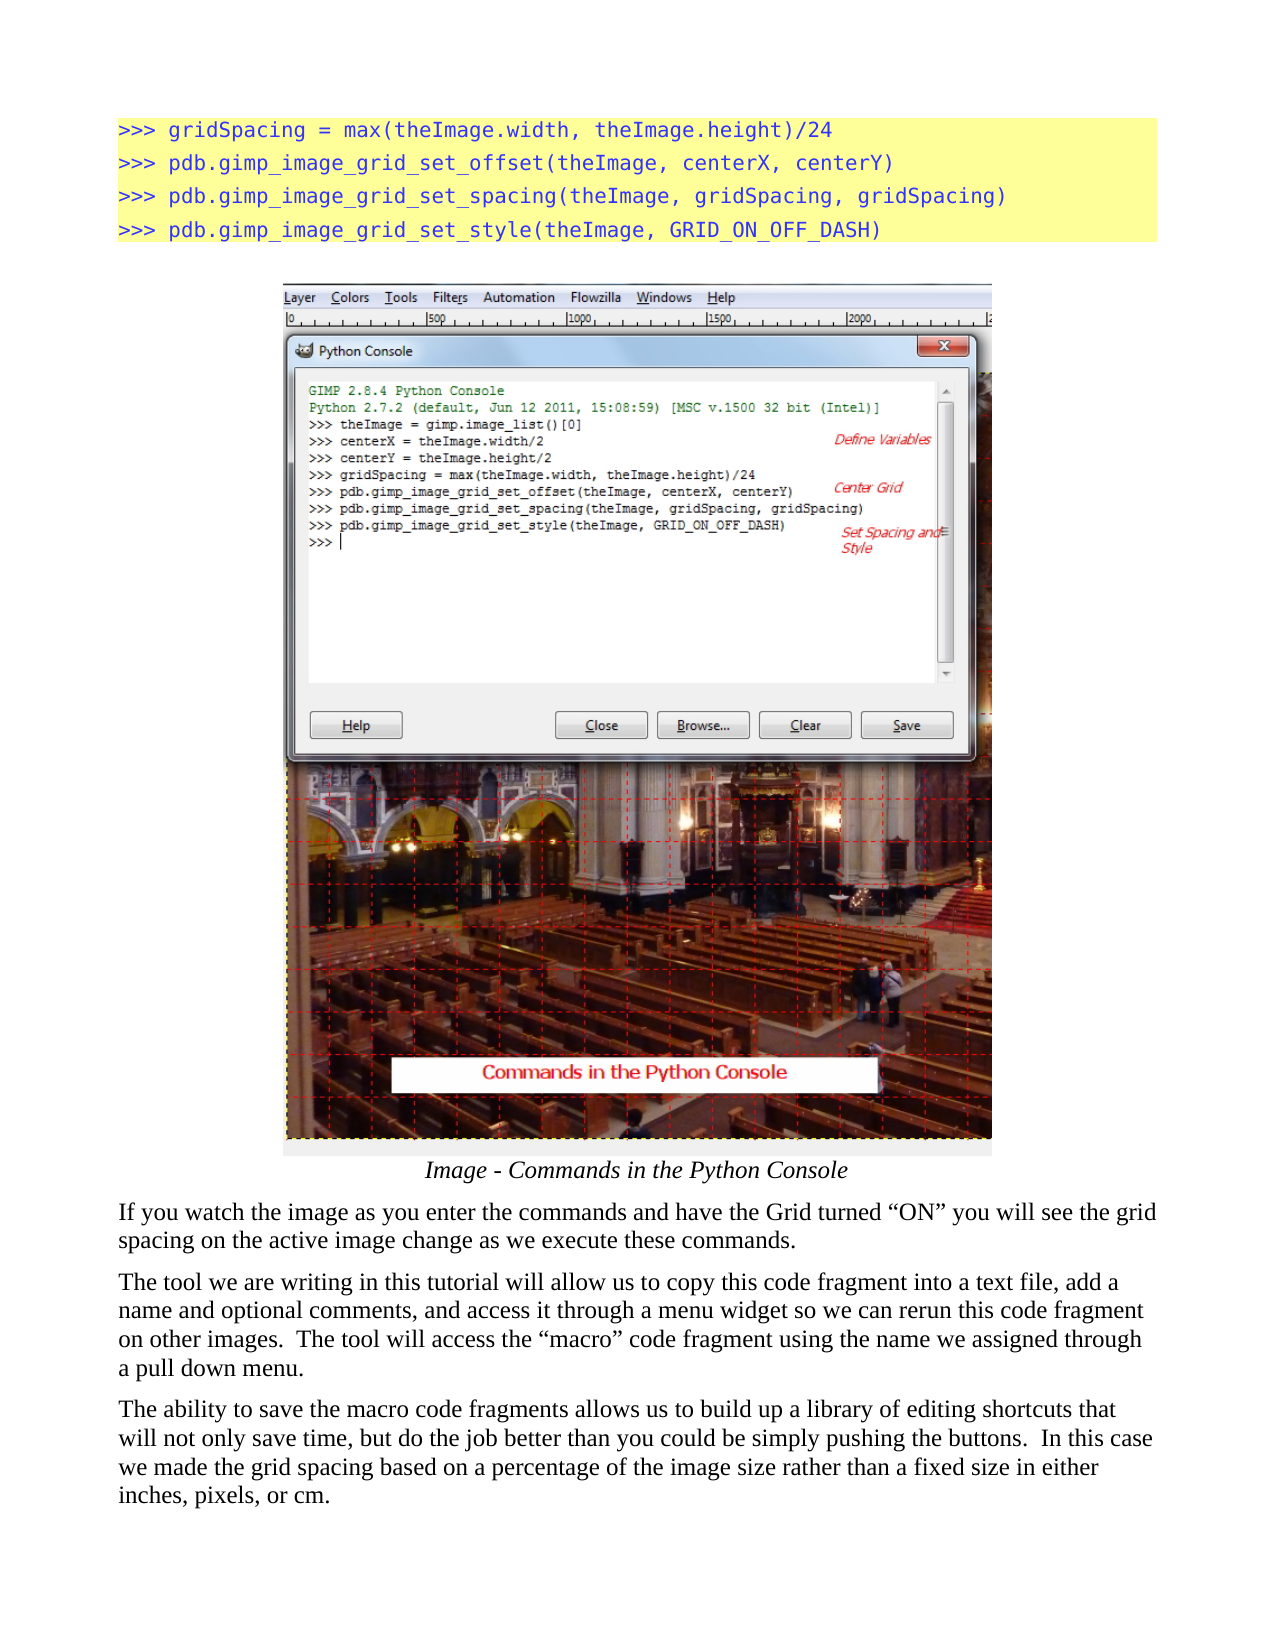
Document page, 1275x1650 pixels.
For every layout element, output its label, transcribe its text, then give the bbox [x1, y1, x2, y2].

text >>> pdb.gimp_image_grid_set_offset(theImage, centerX, centerY) [118, 151, 1157, 176]
picture [283, 283, 992, 1156]
text The tool we are writing in this tutorial will allow us to copy this code fragment into a text file, add a name and optional comments, and access it through a menu widget so we can rerun this code fragment on other images. The tool will access the “macro” code fragment using the name we assigned through a pull down menu. [118, 1267, 1157, 1382]
text If you watch the image as you enter the commands and have the Grid turned “ON” you will see the grid spacing on the active image change as we execute these commands. [118, 1197, 1157, 1254]
text The ability to save the macro code fragments allows us to build up a library of editing shortcuts that will not only save time, but do the job better than you could be simply pushing the buttons. In this case we made the grid spacing based on a percentage of the image size rather than a fixed size in either inches, pixels, or cm. [118, 1394, 1157, 1509]
text Image - Commands in the Python Console [118, 296, 1157, 1184]
text >>> gridSpacing = max(theImage.width, theImage.height)/24 [118, 118, 1157, 142]
text >>> pdb.gimp_image_grid_set_style(theImage, GRID_ON_OFF_DASH) [118, 218, 1157, 242]
text >>> pdb.gimp_image_grid_set_spacing(theImage, gridSpacing, gridSpacing) [118, 184, 1157, 209]
